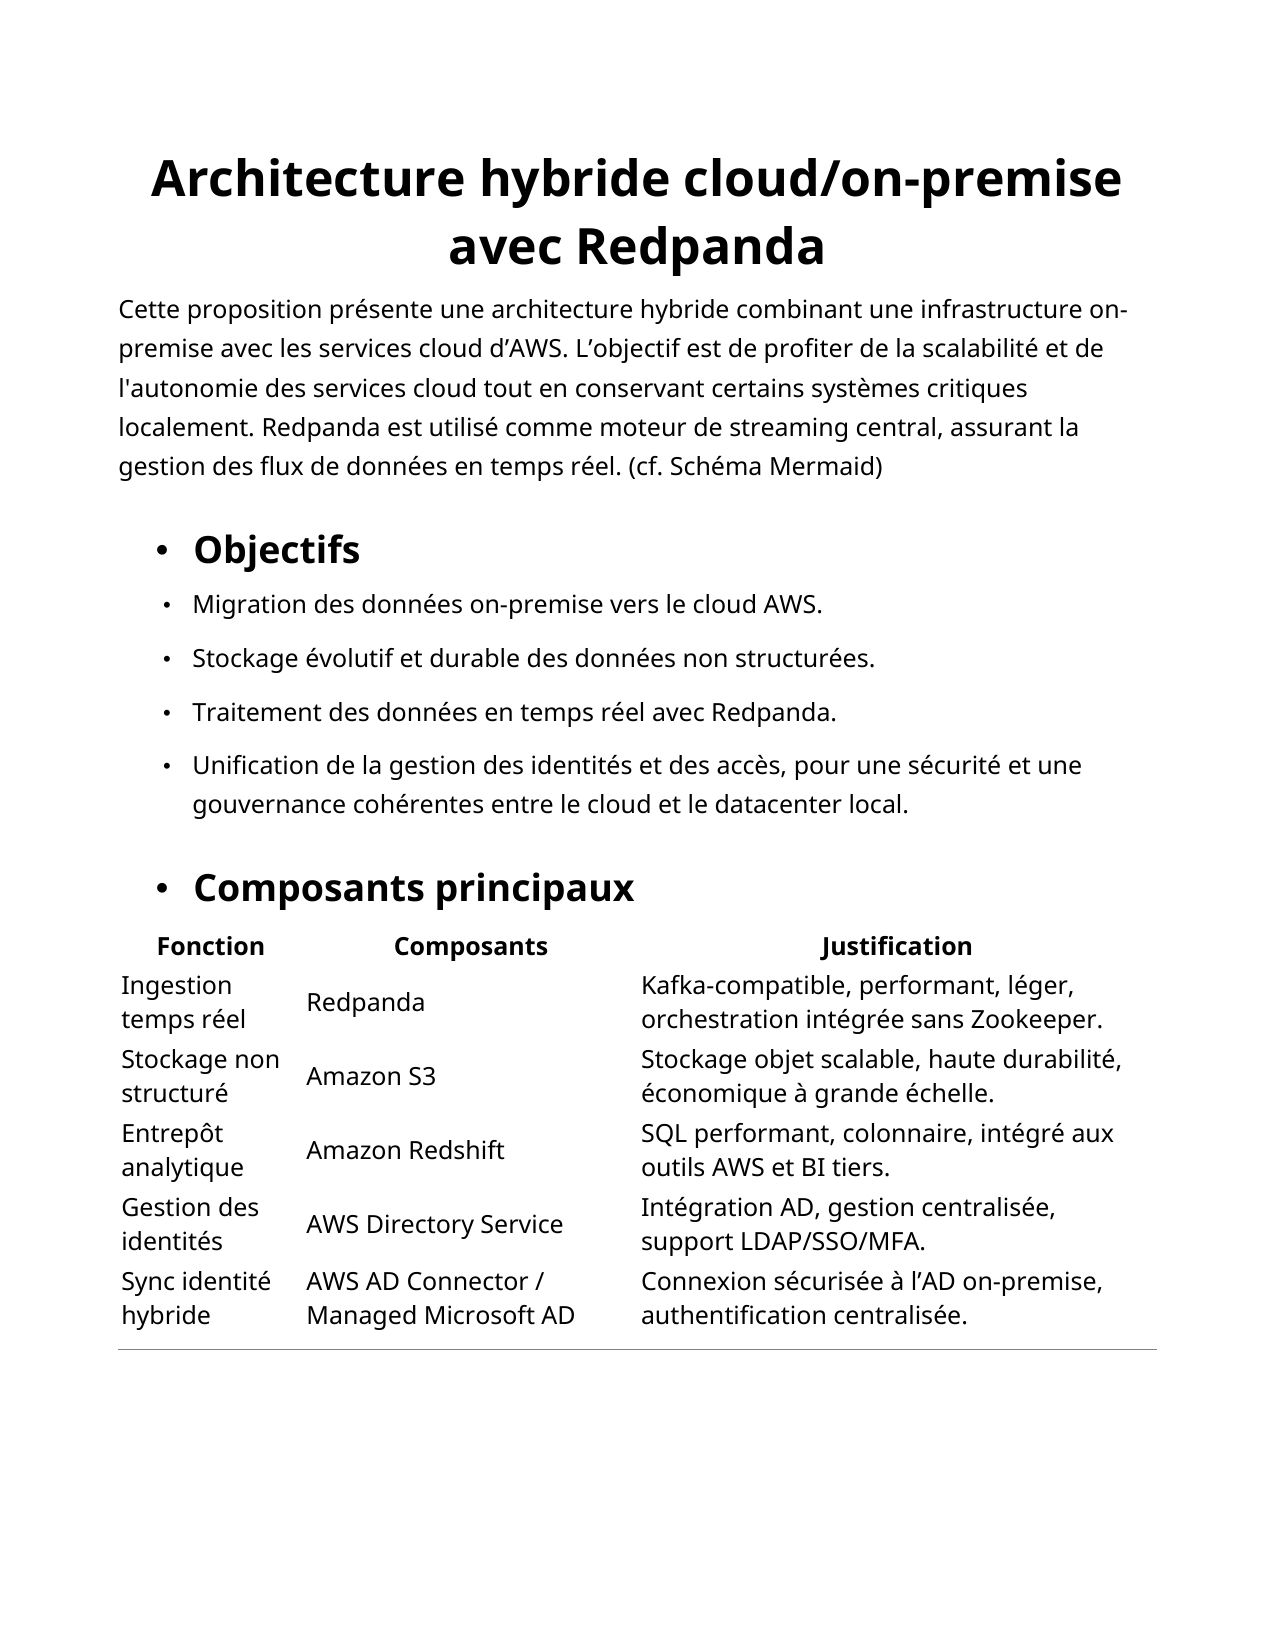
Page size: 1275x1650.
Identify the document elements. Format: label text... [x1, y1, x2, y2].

table_cell Ingestion temps réel [118, 965, 303, 1039]
table_cell Gestion des identités [118, 1187, 303, 1261]
table_cell Intégration AD, gestion centralisée, support LDAP/SSO/MFA. [638, 1187, 1157, 1261]
table_cell SQL performant, colonnaire, intégré aux outils AWS et BI tiers. [638, 1113, 1157, 1187]
table_cell Sync identité hybride [118, 1261, 303, 1335]
table_cell Stockage non structuré [118, 1039, 303, 1113]
text Cette proposition présente une architecture hybride combinant une infrastructure on-premise avec les services cloud d’AWS. L’objectif est de profiter de la scalabilité et de l'autonomie des services cloud tout en conservant certains systèmes critiques localement. Redpanda est utilisé comme moteur de streaming central, assurant la gestion des flux de données en temps réel. (cf. Schéma Mermaid) [118, 292, 1157, 483]
list Composants principaux [156, 862, 1157, 913]
table_header Justification [638, 925, 1157, 965]
table_cell Stockage objet scalable, haute durabilité, économique à grande échelle. [638, 1039, 1157, 1113]
table_cell Kafka-compatible, performant, léger, orchestration intégrée sans Zookeeper. [638, 965, 1157, 1039]
list Traitement des données en temps réel avec Redpanda. [162, 694, 1157, 728]
table_cell Entrepôt analytique [118, 1113, 303, 1187]
subtitle Architecture hybride cloud/on-premise avec Redpanda [118, 143, 1157, 279]
table_cell Connexion sécurisée à l’AD on-premise, authentification centralisée. [638, 1261, 1157, 1335]
list Objectifs [156, 523, 1157, 574]
table_cell Amazon S3 [303, 1039, 638, 1113]
table_cell Amazon Redshift [303, 1113, 638, 1187]
list Stockage évolutif et durable des données non structurées. [162, 640, 1157, 674]
table_header Fonction [118, 925, 303, 965]
list Migration des données on-premise vers le cloud AWS. [162, 587, 1157, 621]
table_cell AWS AD Connector / Managed Microsoft AD [303, 1261, 638, 1335]
table_cell AWS Directory Service [303, 1187, 638, 1261]
table_header Composants [303, 925, 638, 965]
table_cell Redpanda [303, 965, 638, 1039]
list Unification de la gestion des identités et des accès, pour une sécurité et une gouvernance cohérentes entre le cloud et le datacenter local. [162, 748, 1157, 821]
